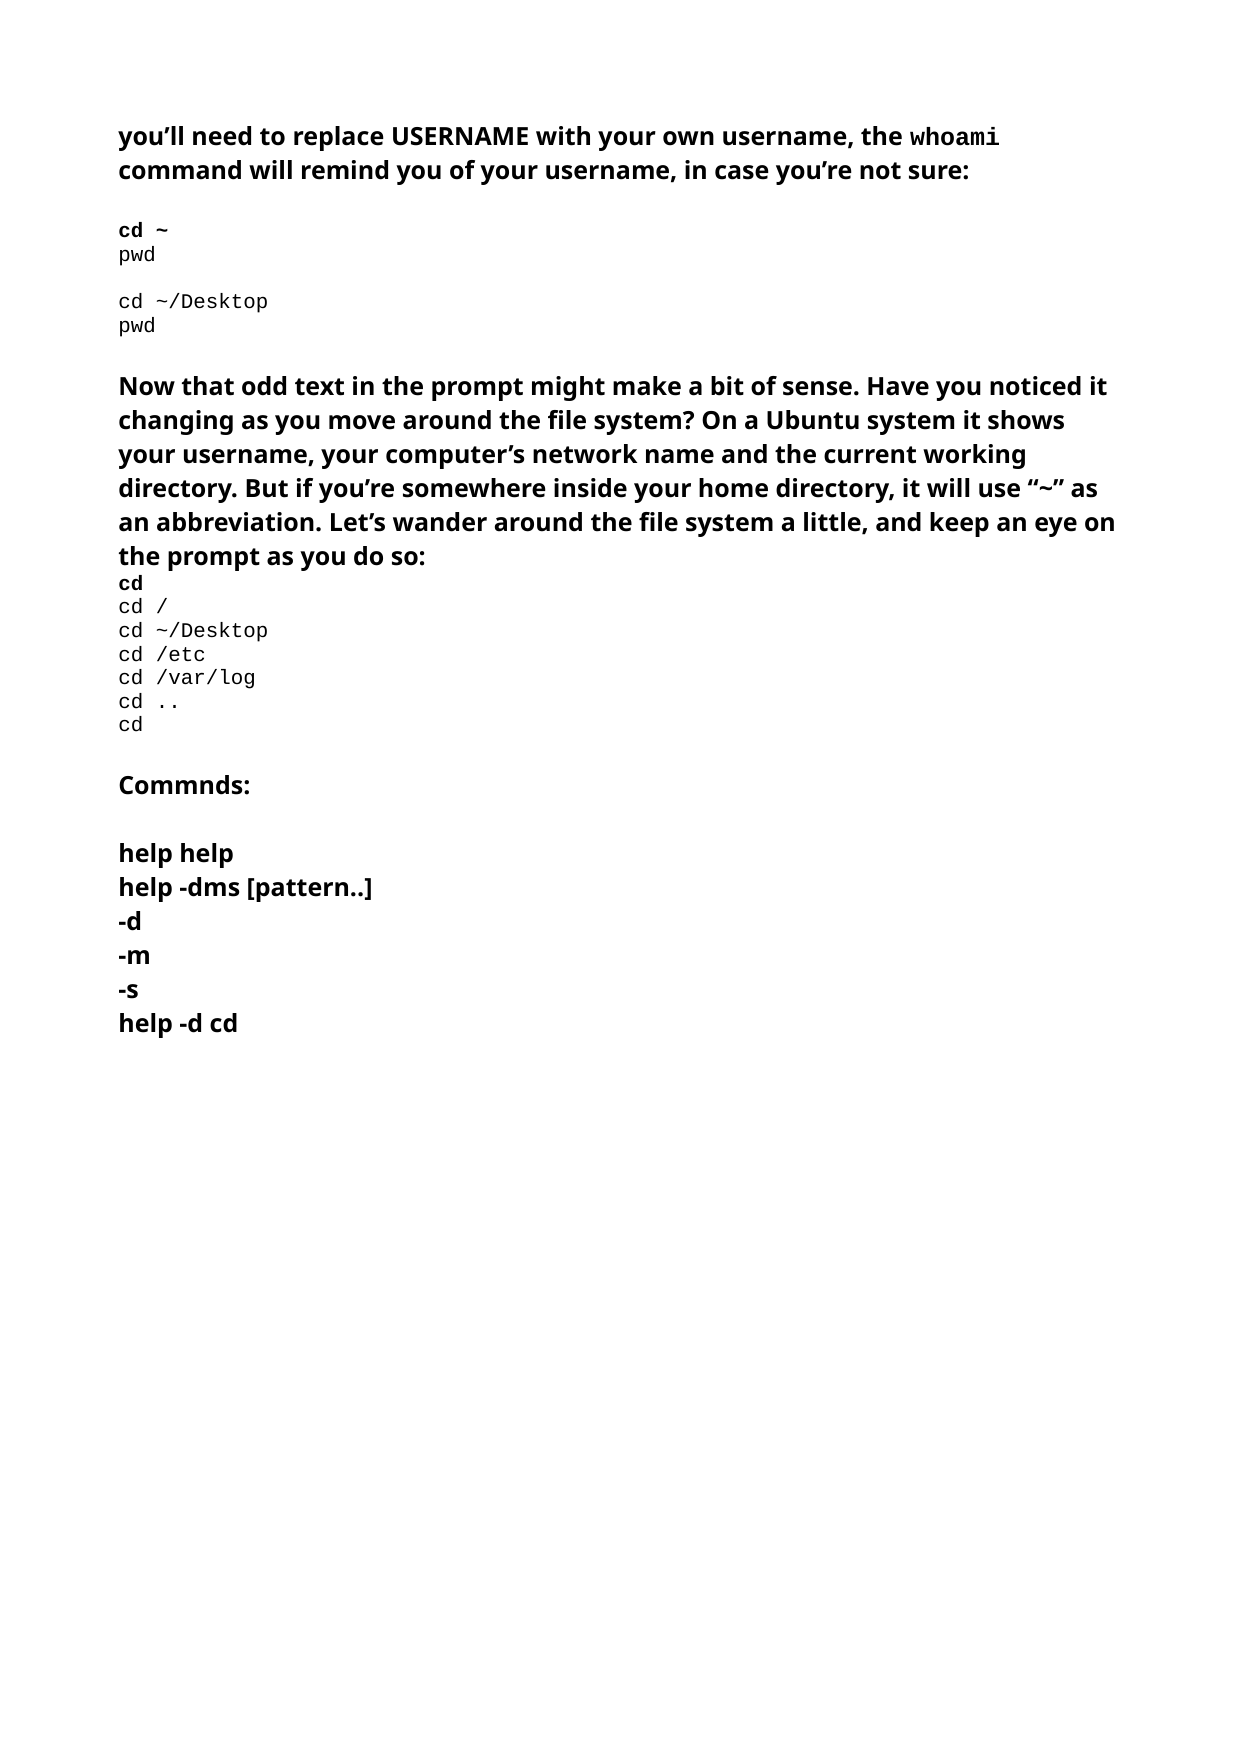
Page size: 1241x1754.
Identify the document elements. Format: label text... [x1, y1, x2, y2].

text cd [118, 573, 1122, 596]
text help -dms [pattern..] [118, 870, 1122, 904]
text cd ~/Desktop [118, 291, 1122, 315]
text help -d cd [118, 1006, 1122, 1040]
text cd / [118, 596, 1122, 620]
text cd /etc [118, 643, 1122, 667]
text pwd [118, 244, 1122, 268]
text Now that odd text in the prompt might make a bit of sense. Have you noticed it changing as you move around the file system? On a Ubuntu system it shows your username, your computer’s network name and the current working directory. But if you’re somewhere inside your home directory, it will use “~” as an abbreviation. Let’s wander around the file system a little, and keep an eye on the prompt as you do so: [118, 368, 1122, 573]
text help help [118, 836, 1122, 870]
text -s [118, 972, 1122, 1006]
text pwd [118, 315, 1122, 339]
text -d [118, 904, 1122, 938]
text cd /var/log [118, 667, 1122, 691]
text -m [118, 938, 1122, 972]
text cd .. [118, 691, 1122, 714]
text cd ~/Desktop [118, 620, 1122, 643]
text you’ll need to replace USERNAME with your own username, the whoami command will remind you of your username, in case you’re not sure: [118, 118, 1122, 186]
text Commnds: [118, 768, 1122, 802]
text cd [118, 714, 1122, 738]
text cd ~ [118, 221, 1122, 244]
